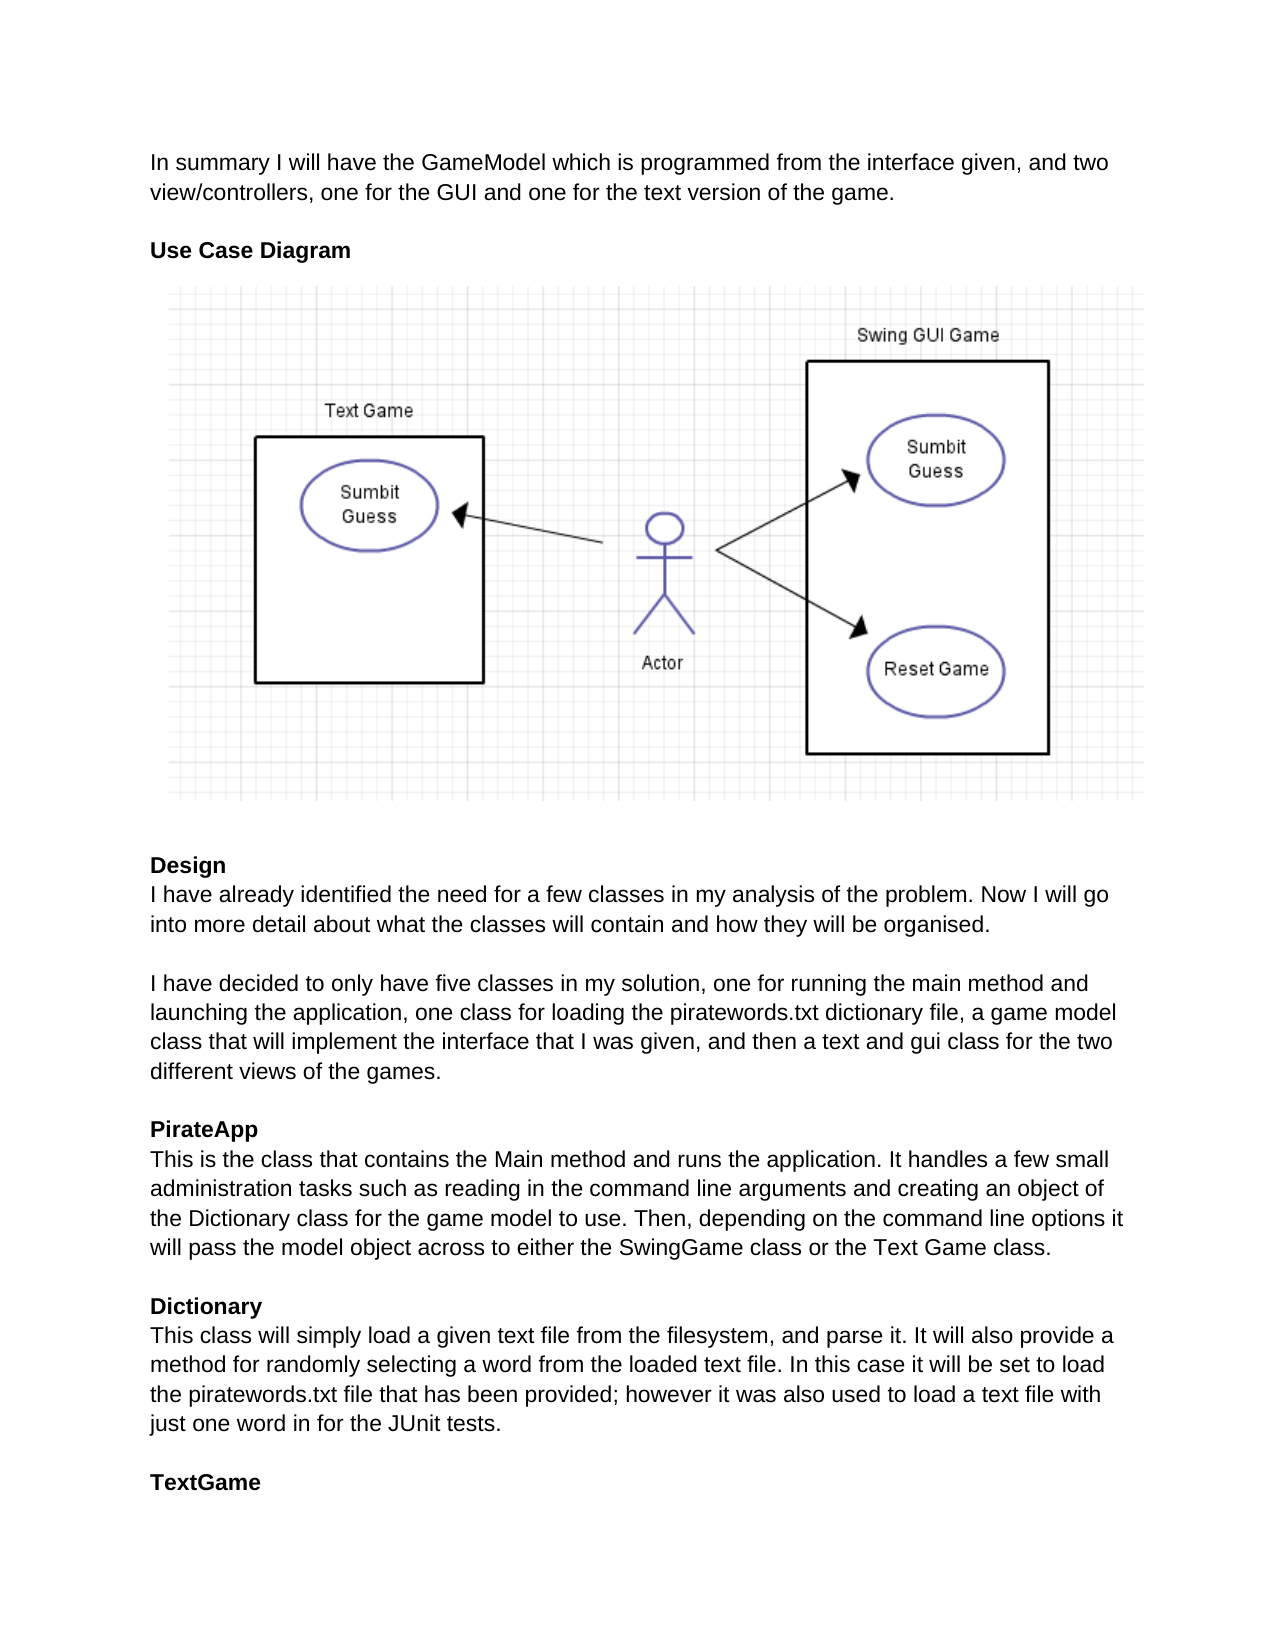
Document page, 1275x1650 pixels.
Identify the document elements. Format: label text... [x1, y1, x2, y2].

text PirateApp [150, 1117, 1125, 1143]
text Dictionary [150, 1293, 1125, 1319]
text I have decided to only have five classes in my solution, one for running the main method and launching the application, one class for loading the piratewords.txt dictionary file, a game model class that will implement the interface that I was given, and then a text and gui class for the two different views of the games. [150, 970, 1125, 1084]
text I have already identified the need for a few classes in my analysis of the problem. Now I will go into more detail about what the classes will contain and how they will be organised. [150, 882, 1125, 937]
text Use Case Diagram [150, 238, 1125, 264]
text This is the class that contains the Main method and runs the application. It handles a few small administration tasks such as reading in the command line arguments and creating an object of the Dictionary class for the game model to use. Then, depending on the command line options it will pass the model object across to either the SwingGame class or the Text Game class. [150, 1146, 1125, 1260]
text Design [150, 853, 1125, 878]
picture [168, 286, 1144, 801]
text This class will simply load a given text file from the filesystem, and parse it. It will also provide a method for randomly selecting a word from the loaded text file. In this case it will be set to load the piratewords.txt file that has been provided; however it was also used to load a text file with just one word in for the JUnit tests. [150, 1323, 1125, 1436]
text In summary I will have the GameModel which is programmed from the interface given, and two view/controllers, one for the GUI and one for the text version of the game. [150, 150, 1125, 205]
text TextGame [150, 1469, 1125, 1495]
